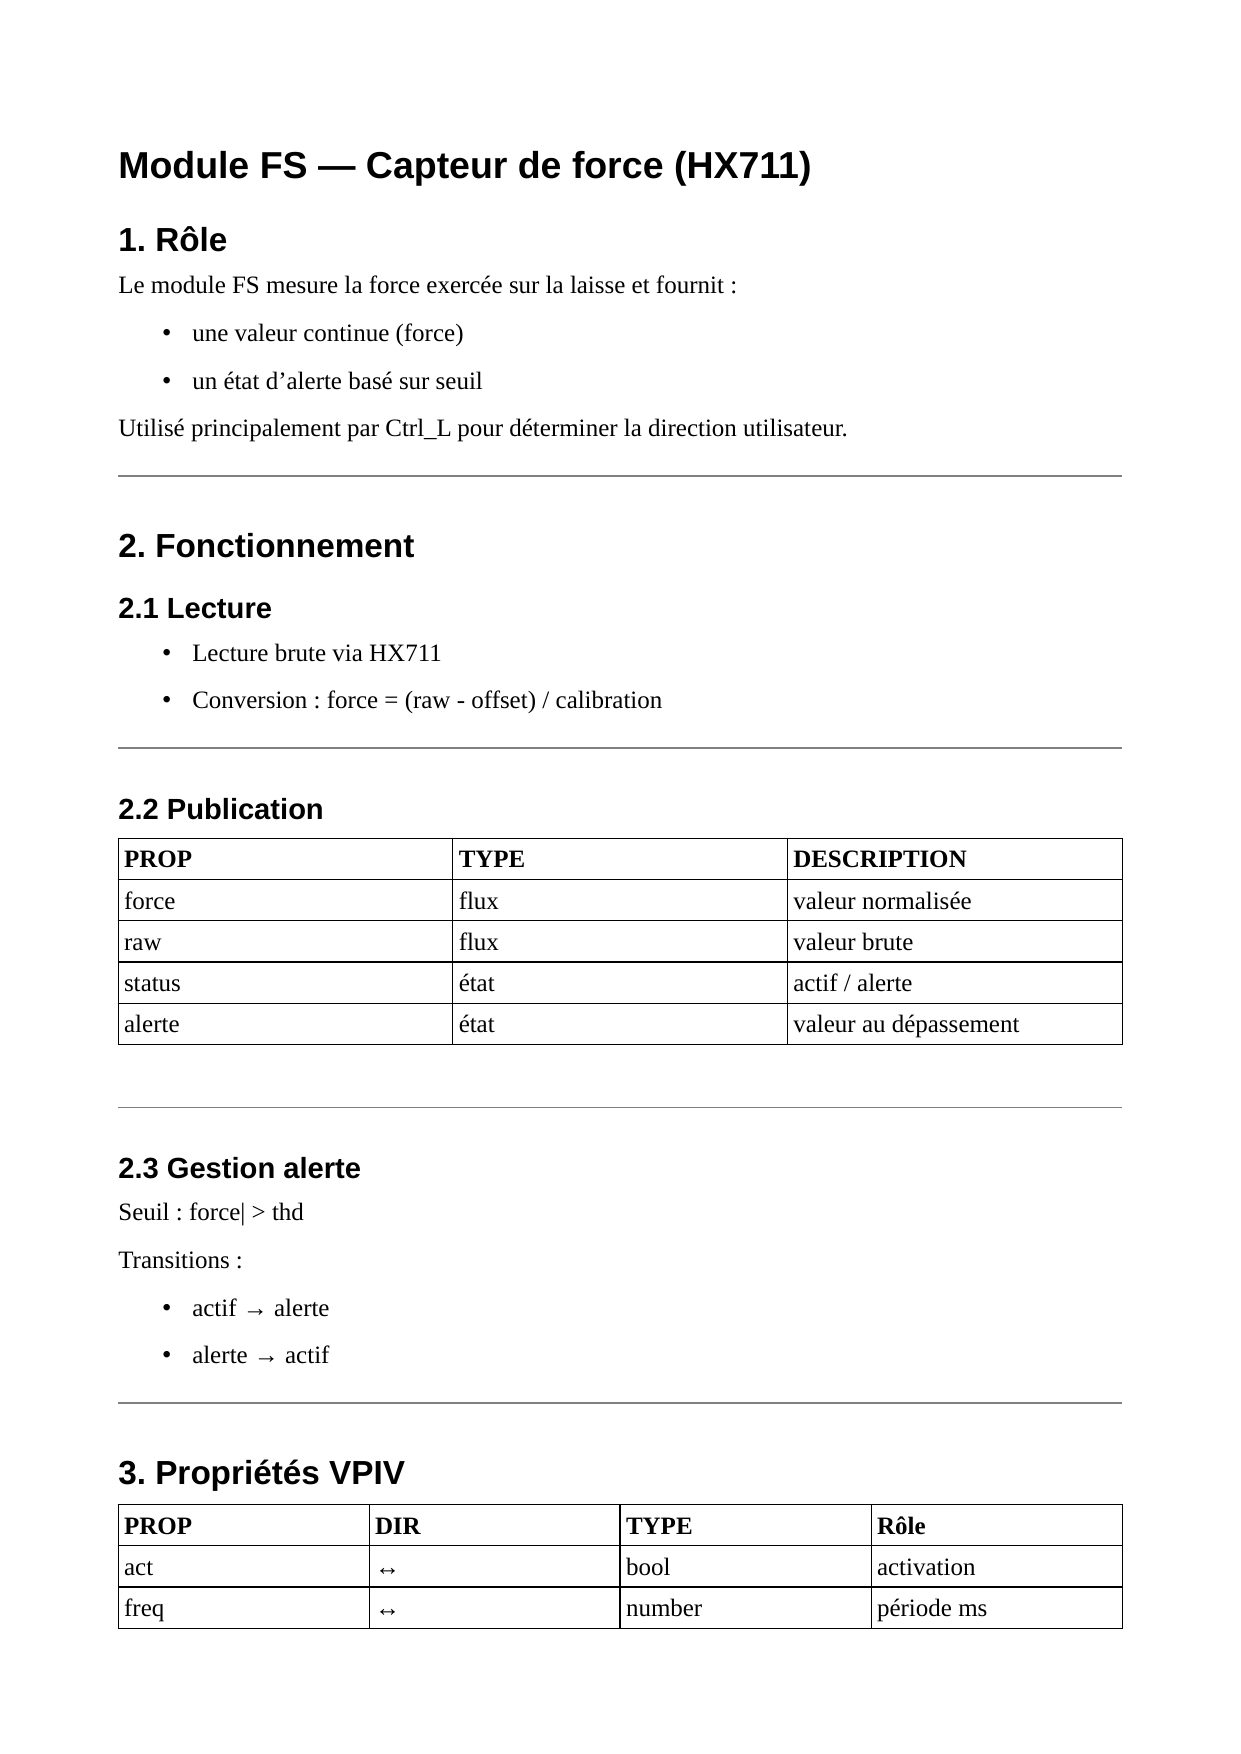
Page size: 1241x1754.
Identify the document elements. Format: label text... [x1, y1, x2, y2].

table_cell période ms [872, 1588, 1122, 1628]
table_cell act [119, 1546, 369, 1586]
table_header TYPE [621, 1505, 871, 1545]
table_cell activation [872, 1546, 1122, 1586]
table_cell alerte [119, 1004, 452, 1044]
subtitle 2.1 Lecture [118, 592, 1122, 625]
text Transitions : [118, 1245, 1122, 1274]
table_cell ↔ [370, 1546, 619, 1586]
list un état d’alerte basé sur seuil [162, 366, 1122, 394]
list Conversion : force = (raw - offset) / calibration [162, 685, 1122, 714]
table_cell actif / alerte [788, 963, 1122, 1003]
text Seuil : force| > thd [118, 1197, 1122, 1226]
list une valeur continue (force) [162, 318, 1122, 347]
text Le module FS mesure la force exercée sur la laisse et fournit : [118, 271, 1122, 299]
table_cell raw [119, 921, 452, 961]
table_cell force [119, 880, 452, 920]
table_header Rôle [872, 1505, 1122, 1545]
table_header PROP [119, 1505, 369, 1545]
table_cell valeur au dépassement [788, 1004, 1122, 1044]
subtitle Module FS — Capteur de force (HX711) [118, 143, 1122, 186]
subtitle 2. Fonctionnement [118, 526, 1122, 564]
list Lecture brute via HX711 [162, 638, 1122, 666]
table_header PROP [119, 839, 452, 879]
table_cell état [453, 1004, 787, 1044]
table_cell valeur brute [788, 921, 1122, 961]
subtitle 1. Rôle [118, 219, 1122, 258]
table_header TYPE [453, 839, 787, 879]
table_cell valeur normalisée [788, 880, 1122, 920]
table_cell ↔ [370, 1588, 619, 1628]
table_cell freq [119, 1588, 369, 1628]
list actif → alerte [162, 1293, 1122, 1321]
table_cell flux [453, 921, 787, 961]
subtitle 3. Propriétés VPIV [118, 1453, 1122, 1491]
table_cell flux [453, 880, 787, 920]
table_header DESCRIPTION [788, 839, 1122, 879]
subtitle 2.2 Publication [118, 792, 1122, 825]
table_header DIR [370, 1505, 619, 1545]
text Utilisé principalement par Ctrl_L pour déterminer la direction utilisateur. [118, 413, 1122, 442]
table_cell bool [621, 1546, 871, 1586]
subtitle 2.3 Gestion alerte [118, 1151, 1122, 1185]
table_cell status [119, 963, 452, 1003]
table_cell number [621, 1588, 871, 1628]
list alerte → actif [162, 1340, 1122, 1369]
table_cell état [453, 963, 787, 1003]
